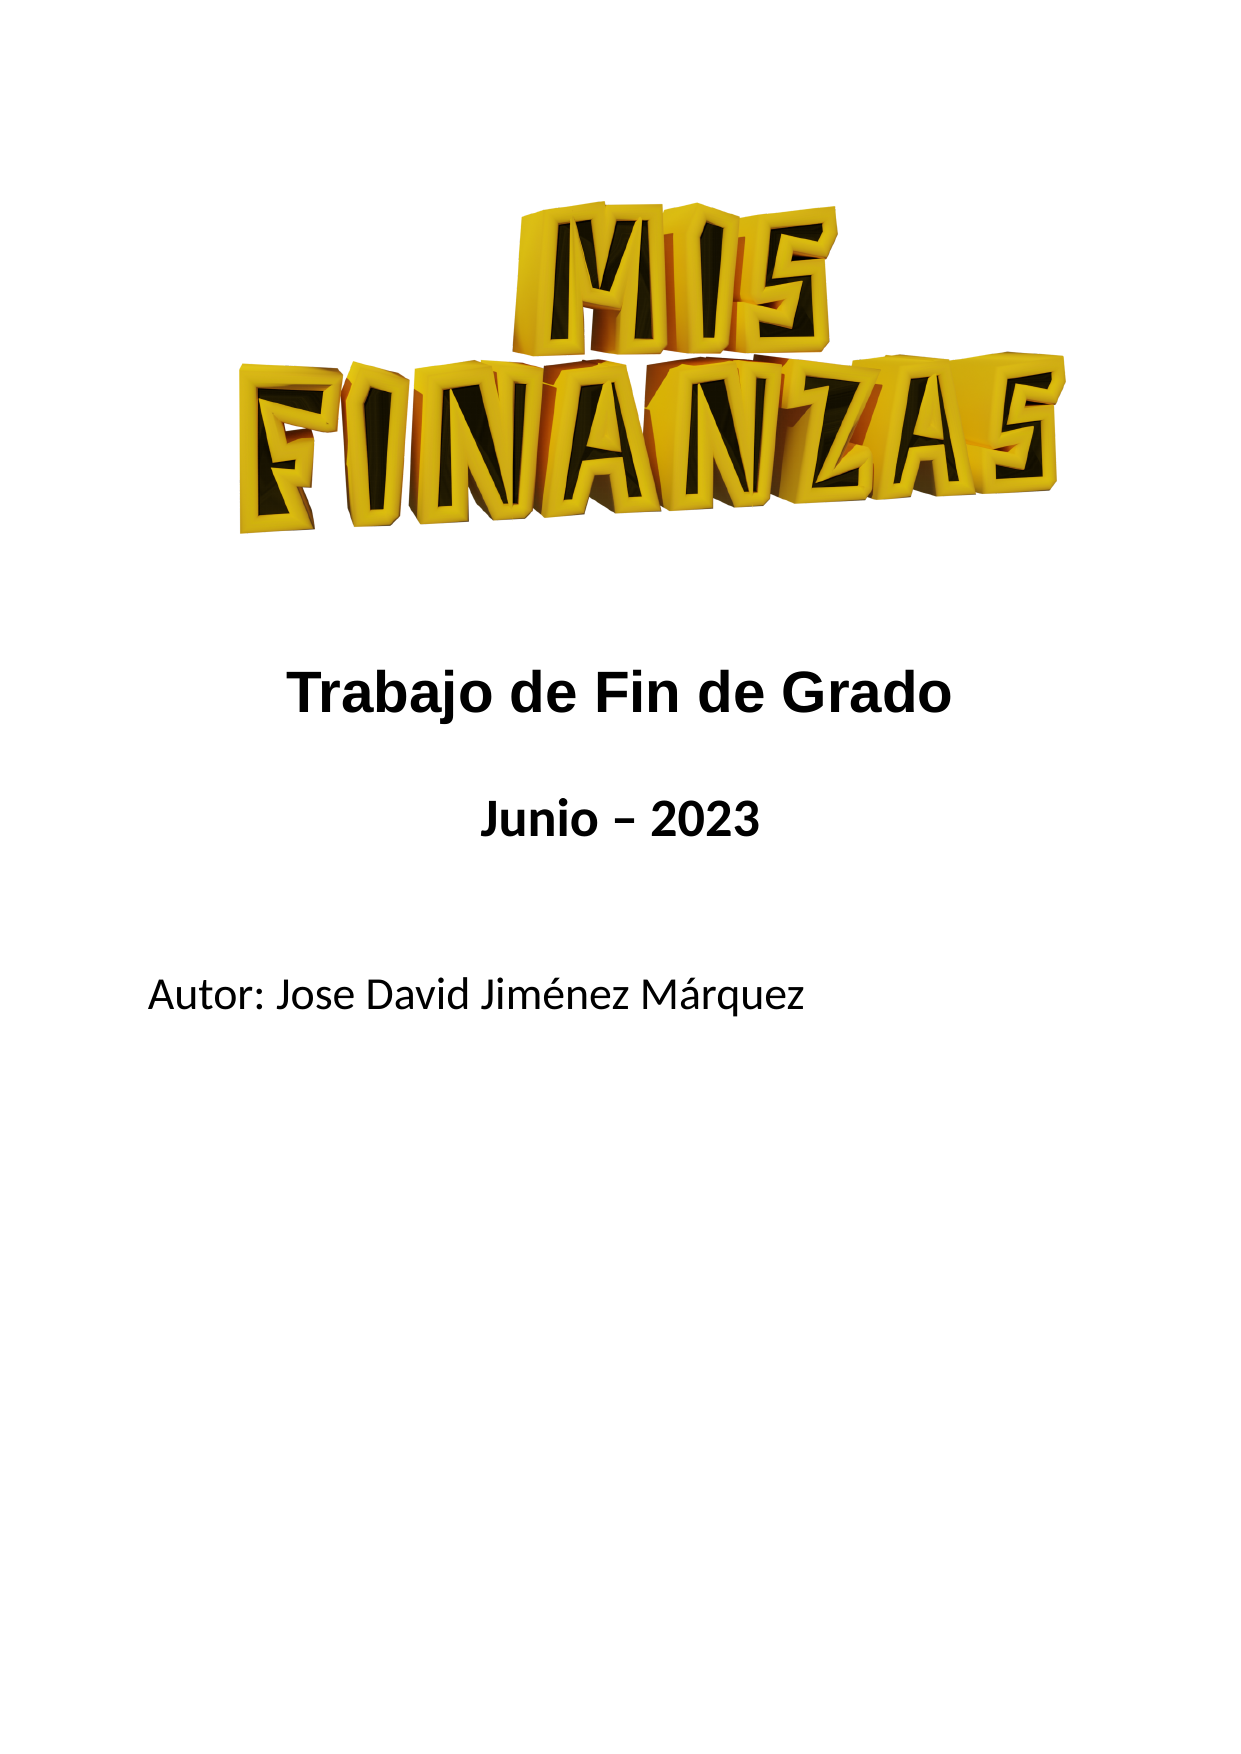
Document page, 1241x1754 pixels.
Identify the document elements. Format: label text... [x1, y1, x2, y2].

picture [207, 159, 1093, 658]
title Trabajo de Fin de Grado [148, 259, 1093, 724]
text Autor: Jose David Jiménez Márquez [148, 965, 1093, 1021]
text Junio – 2023 [148, 784, 1093, 850]
